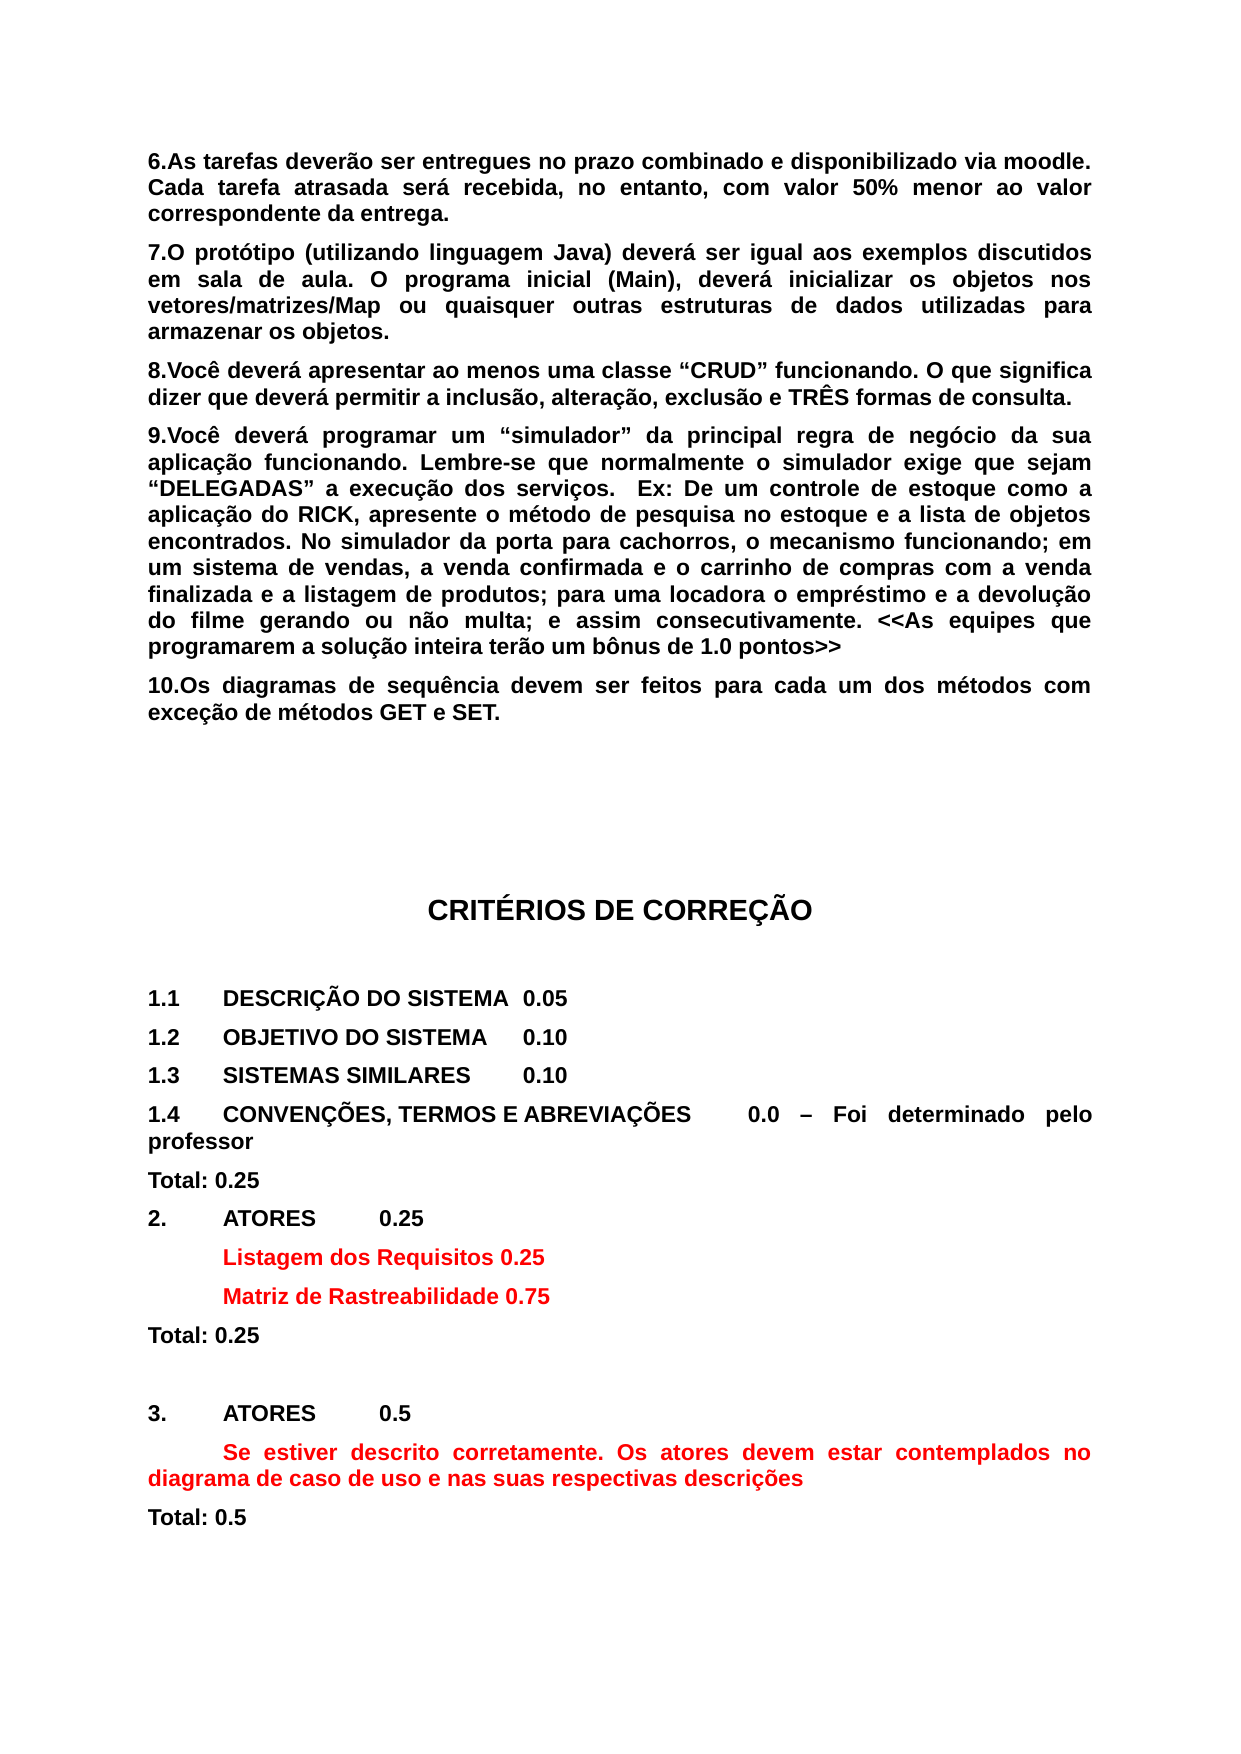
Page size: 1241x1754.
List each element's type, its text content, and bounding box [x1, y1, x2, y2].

text Se estiver descrito corretamente. Os atores devem estar contemplados no diagrama de caso de uso e nas suas respectivas descrições [148, 1438, 1092, 1491]
list Você deverá programar um “simulador” da principal regra de negócio da sua aplicação funcionando. Lembre-se que normalmente o simulador exige que sejam “DELEGADAS” a execução dos serviços. Ex: De um controle de estoque como a aplicação do RICK, apresente o método de pesquisa no estoque e a lista de objetos encontrados. No simulador da porta para cachorros, o mecanismo funcionando; em um sistema de vendas, a venda confirmada e o carrinho de compras com a venda finalizada e a listagem de produtos; para uma locadora o empréstimo e a devolução do filme gerando ou não multa; e assim consecutivamente. <<As equipes que programarem a solução inteira terão um bônus de 1.0 pontos>> [148, 422, 1092, 659]
text 1.4 CONVENÇÕES, TERMOS E ABREVIAÇÕES 0.0 – Foi determinado pelo professor [148, 1101, 1092, 1154]
text 2. ATORES 0.25 [148, 1205, 1092, 1232]
text 3. ATORES 0.5 [148, 1400, 1092, 1426]
text CRITÉRIOS DE CORREÇÃO [148, 893, 1092, 926]
list Você deverá apresentar ao menos uma classe “CRUD” funcionando. O que significa dizer que deverá permitir a inclusão, alteração, exclusão e TRÊS formas de consulta. [148, 357, 1092, 410]
text Total: 0.25 [148, 1322, 1092, 1348]
text 1.3 SISTEMAS SIMILARES 0.10 [148, 1062, 1092, 1089]
text Matriz de Rastreabilidade 0.75 [148, 1283, 1092, 1309]
list O protótipo (utilizando linguagem Java) deverá ser igual aos exemplos discutidos em sala de aula. O programa inicial (Main), deverá inicializar os objetos nos vetores/matrizes/Map ou quaisquer outras estruturas de dados utilizadas para armazenar os objetos. [148, 239, 1092, 345]
list As tarefas deverão ser entregues no prazo combinado e disponibilizado via moodle. Cada tarefa atrasada será recebida, no entanto, com valor 50% menor ao valor correspondente da entrega. [148, 148, 1092, 227]
list Os diagramas de sequência devem ser feitos para cada um dos métodos com exceção de métodos GET e SET. [148, 672, 1092, 725]
text Total: 0.5 [148, 1504, 1092, 1530]
text Listagem dos Requisitos 0.25 [148, 1244, 1092, 1271]
text Total: 0.25 [148, 1167, 1092, 1193]
text 1.1 DESCRIÇÃO DO SISTEMA 0.05 [148, 985, 1092, 1011]
text 1.2 OBJETIVO DO SISTEMA 0.10 [148, 1024, 1092, 1050]
